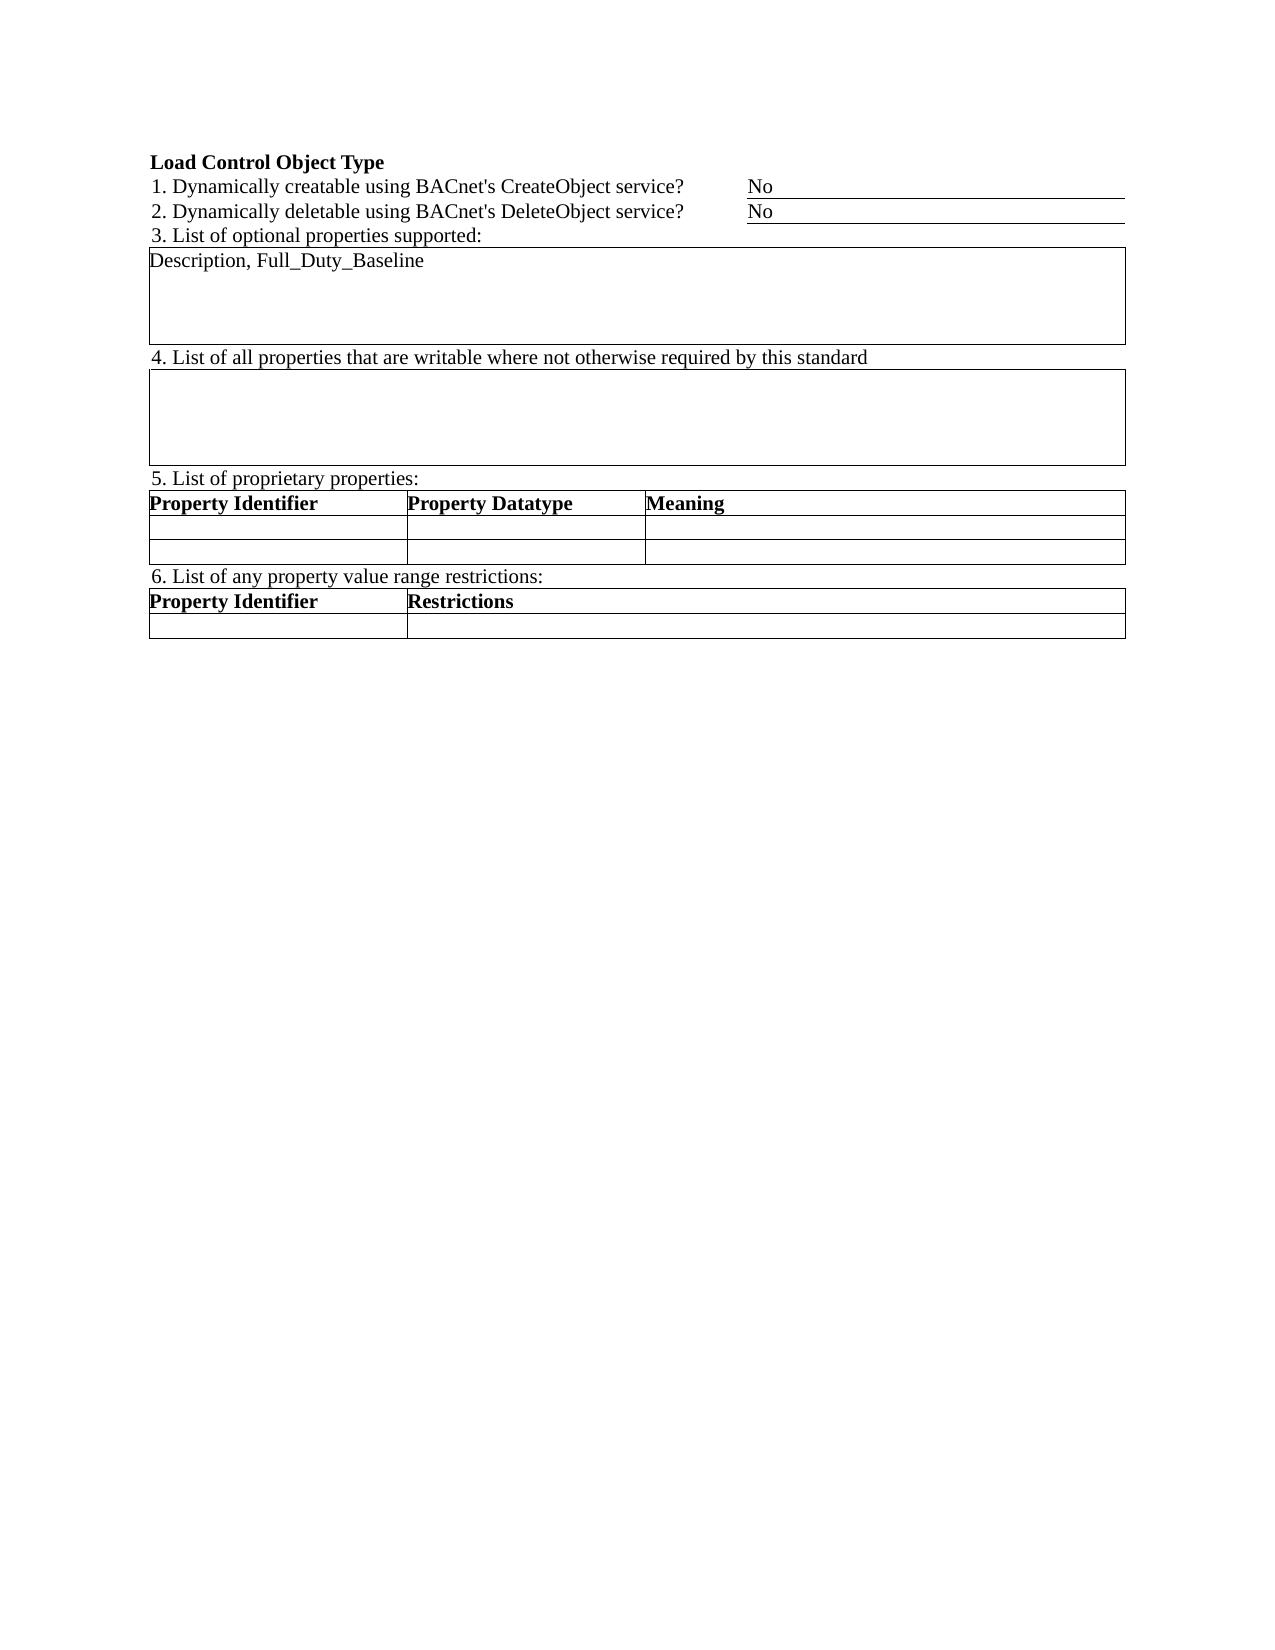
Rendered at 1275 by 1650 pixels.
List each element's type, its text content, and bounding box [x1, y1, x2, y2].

table_cell [408, 614, 1125, 637]
table_cell [150, 516, 407, 539]
table_cell Property Identifier [150, 589, 407, 613]
table_cell 6. List of any property value range restrictions: [151, 565, 1125, 588]
table_cell [646, 516, 1125, 539]
table_cell Description, Full_Duty_Baseline [150, 248, 1125, 344]
table_cell Meaning [646, 491, 1125, 514]
table_cell [150, 369, 1125, 465]
table_cell No [747, 199, 1125, 223]
table_cell [408, 516, 645, 539]
table_cell 2. Dynamically deletable using BACnet's DeleteObject service? [151, 198, 747, 223]
table_header No [747, 174, 1125, 198]
table_cell Property Datatype [408, 491, 645, 514]
table_cell [150, 540, 407, 564]
table_cell Restrictions [408, 589, 1125, 613]
table_cell [646, 540, 1125, 564]
text Load Control Object Type [150, 150, 1125, 174]
table_cell 4. List of all properties that are writable where not otherwise required by this standard [151, 345, 1125, 369]
table_cell [408, 540, 645, 564]
table_cell Property Identifier [150, 491, 407, 514]
table_cell 3. List of optional properties supported: [151, 223, 1125, 247]
table_cell [150, 614, 407, 637]
table_cell 5. List of proprietary properties: [151, 466, 1125, 490]
table_header 1. Dynamically creatable using BACnet's CreateObject service? [151, 174, 747, 198]
